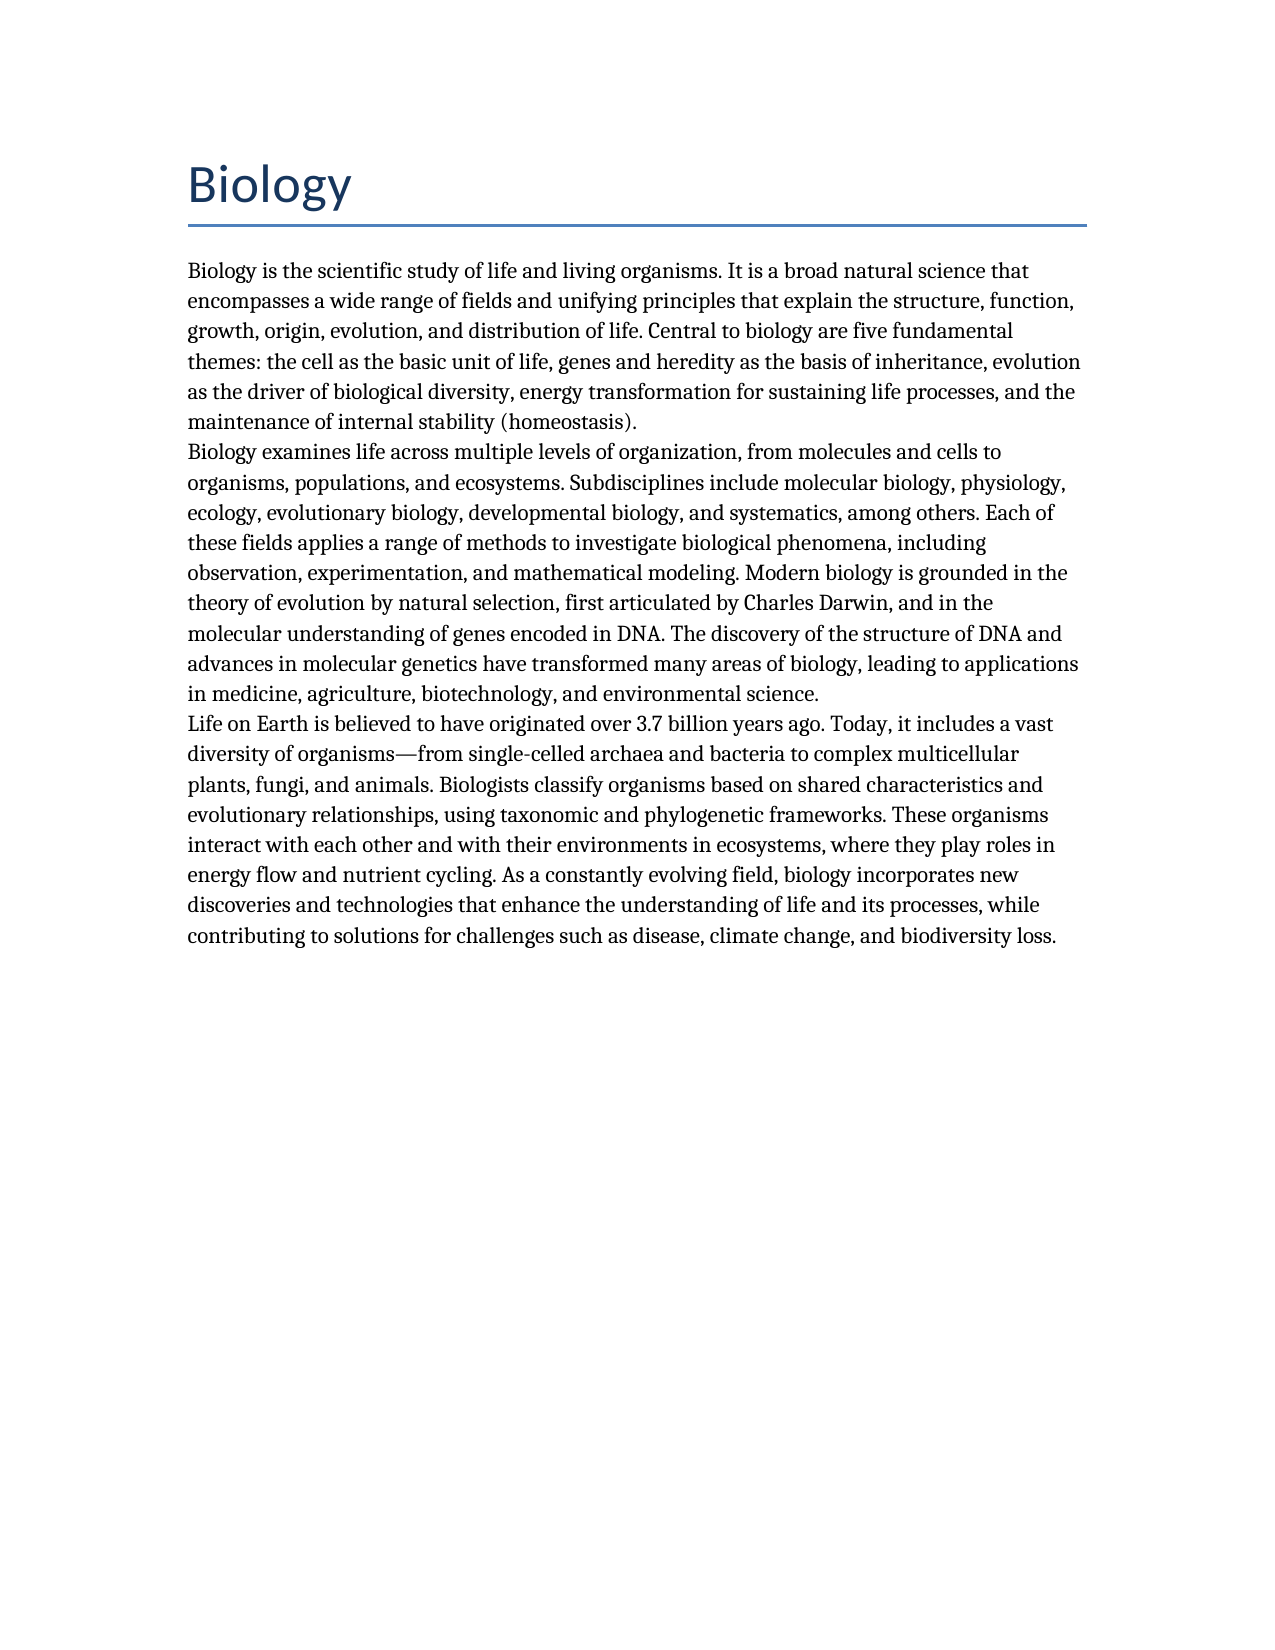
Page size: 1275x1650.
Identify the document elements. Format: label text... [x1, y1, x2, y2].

text Biology is the scientific study of life and living organisms. It is a broad natural science that encompasses a wide range of fields and unifying principles that explain the structure, function, growth, origin, evolution, and distribution of life. Central to biology are five fundamental themes: the cell as the basic unit of life, genes and heredity as the basis of inheritance, evolution as the driver of biological diversity, energy transformation for sustaining life processes, and the maintenance of internal stability (homeostasis). Biology examines life across multiple levels of organization, from molecules and cells to organisms, populations, and ecosystems. Subdisciplines include molecular biology, physiology, ecology, evolutionary biology, developmental biology, and systematics, among others. Each of these fields applies a range of methods to investigate biological phenomena, including observation, experimentation, and mathematical modeling. Modern biology is grounded in the theory of evolution by natural selection, first articulated by Charles Darwin, and in the molecular understanding of genes encoded in DNA. The discovery of the structure of DNA and advances in molecular genetics have transformed many areas of biology, leading to applications in medicine, agriculture, biotechnology, and environmental science. Life on Earth is believed to have originated over 3.7 billion years ago. Today, it includes a vast diversity of organisms—from single-celled archaea and bacteria to complex multicellular plants, fungi, and animals. Biologists classify organisms based on shared characteristics and evolutionary relationships, using taxonomic and phylogenetic frameworks. These organisms interact with each other and with their environments in ecosystems, where they play roles in energy flow and nutrient cycling. As a constantly evolving field, biology incorporates new discoveries and technologies that enhance the understanding of life and its processes, while contributing to solutions for challenges such as disease, climate change, and biodiversity loss. [187, 258, 1087, 949]
title Biology [187, 150, 1087, 227]
